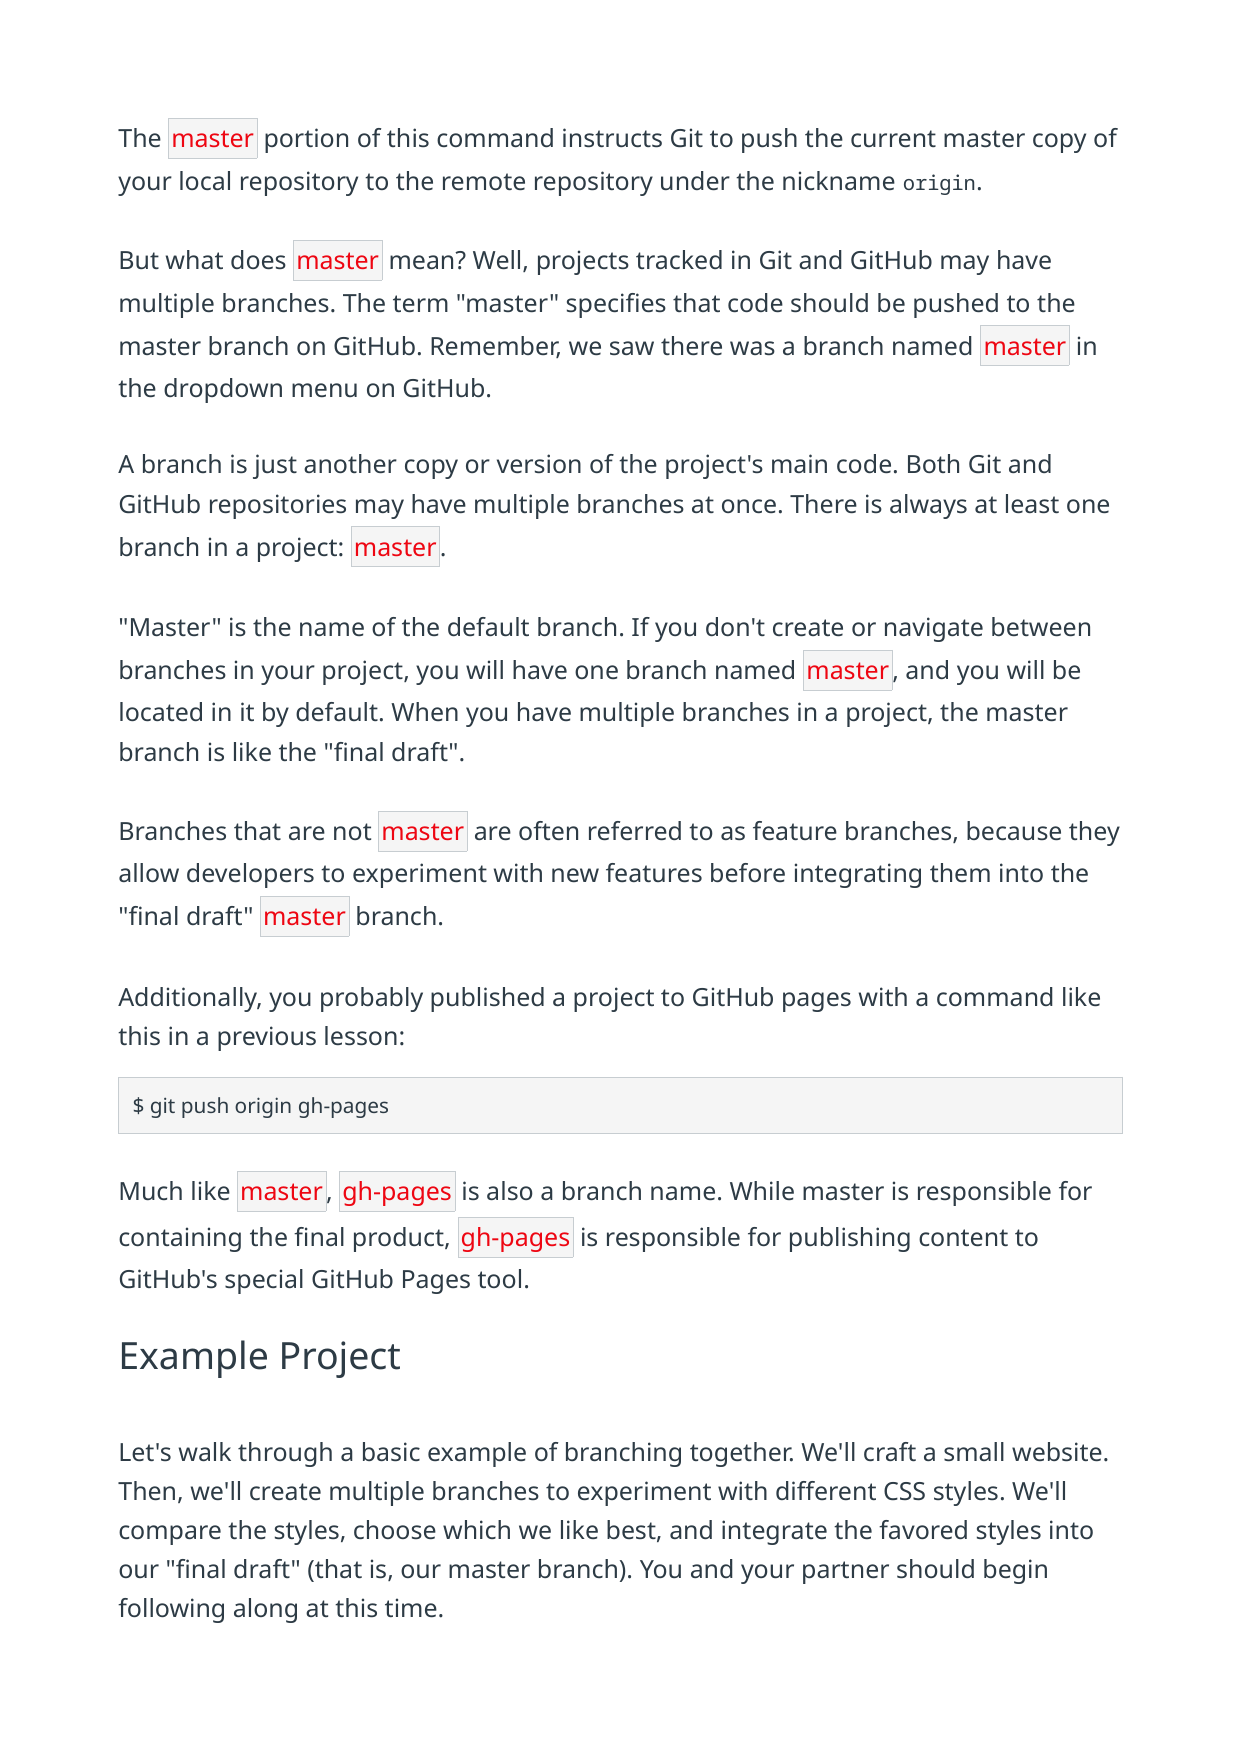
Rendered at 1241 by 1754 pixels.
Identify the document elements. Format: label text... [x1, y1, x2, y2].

text But what does master mean? Well, projects tracked in Git and GitHub may have multiple branches. The term "master" specifies that code should be pushed to the master branch on GitHub. Remember, we saw there was a branch named master in the dropdown menu on GitHub. [118, 240, 1122, 404]
text A branch is just another copy or version of the project's main code. Both Git and GitHub repositories may have multiple branches at once. There is always at least one branch in a project: master. [118, 447, 1122, 566]
text Let's walk through a basic example of branching together. We'll craft a small website. Then, we'll create multiple branches to experiment with different CSS styles. We'll compare the styles, choose which we like best, and integrate the favored styles into our "final draft" (that is, our master branch). You and your partner should begin following along at this time. [118, 1434, 1122, 1625]
text Much like master, gh-pages is also a branch name. While master is responsible for containing the final product, gh-pages is responsible for publishing content to GitHub's special GitHub Pages tool. [118, 1171, 1122, 1296]
subtitle Example Project [118, 1329, 1122, 1381]
text $ git push origin gh-pages [119, 1078, 1122, 1133]
text Additionally, you probably published a project to GitHub pages with a command like this in a previous lesson: [118, 979, 1122, 1053]
text "Master" is the name of the default branch. If you don't create or navigate between branches in your project, you will have one branch named master, and you will be located in it by default. When you have multiple branches in a project, the master branch is like the "final draft". [118, 610, 1122, 768]
text The master portion of this command instructs Git to push the current master copy of your local repository to the remote repository under the nickname origin. [118, 118, 1122, 197]
text Branches that are not master are often referred to as feature branches, because they allow developers to experiment with new features before integrating them into the "final draft" master branch. [118, 811, 1122, 936]
